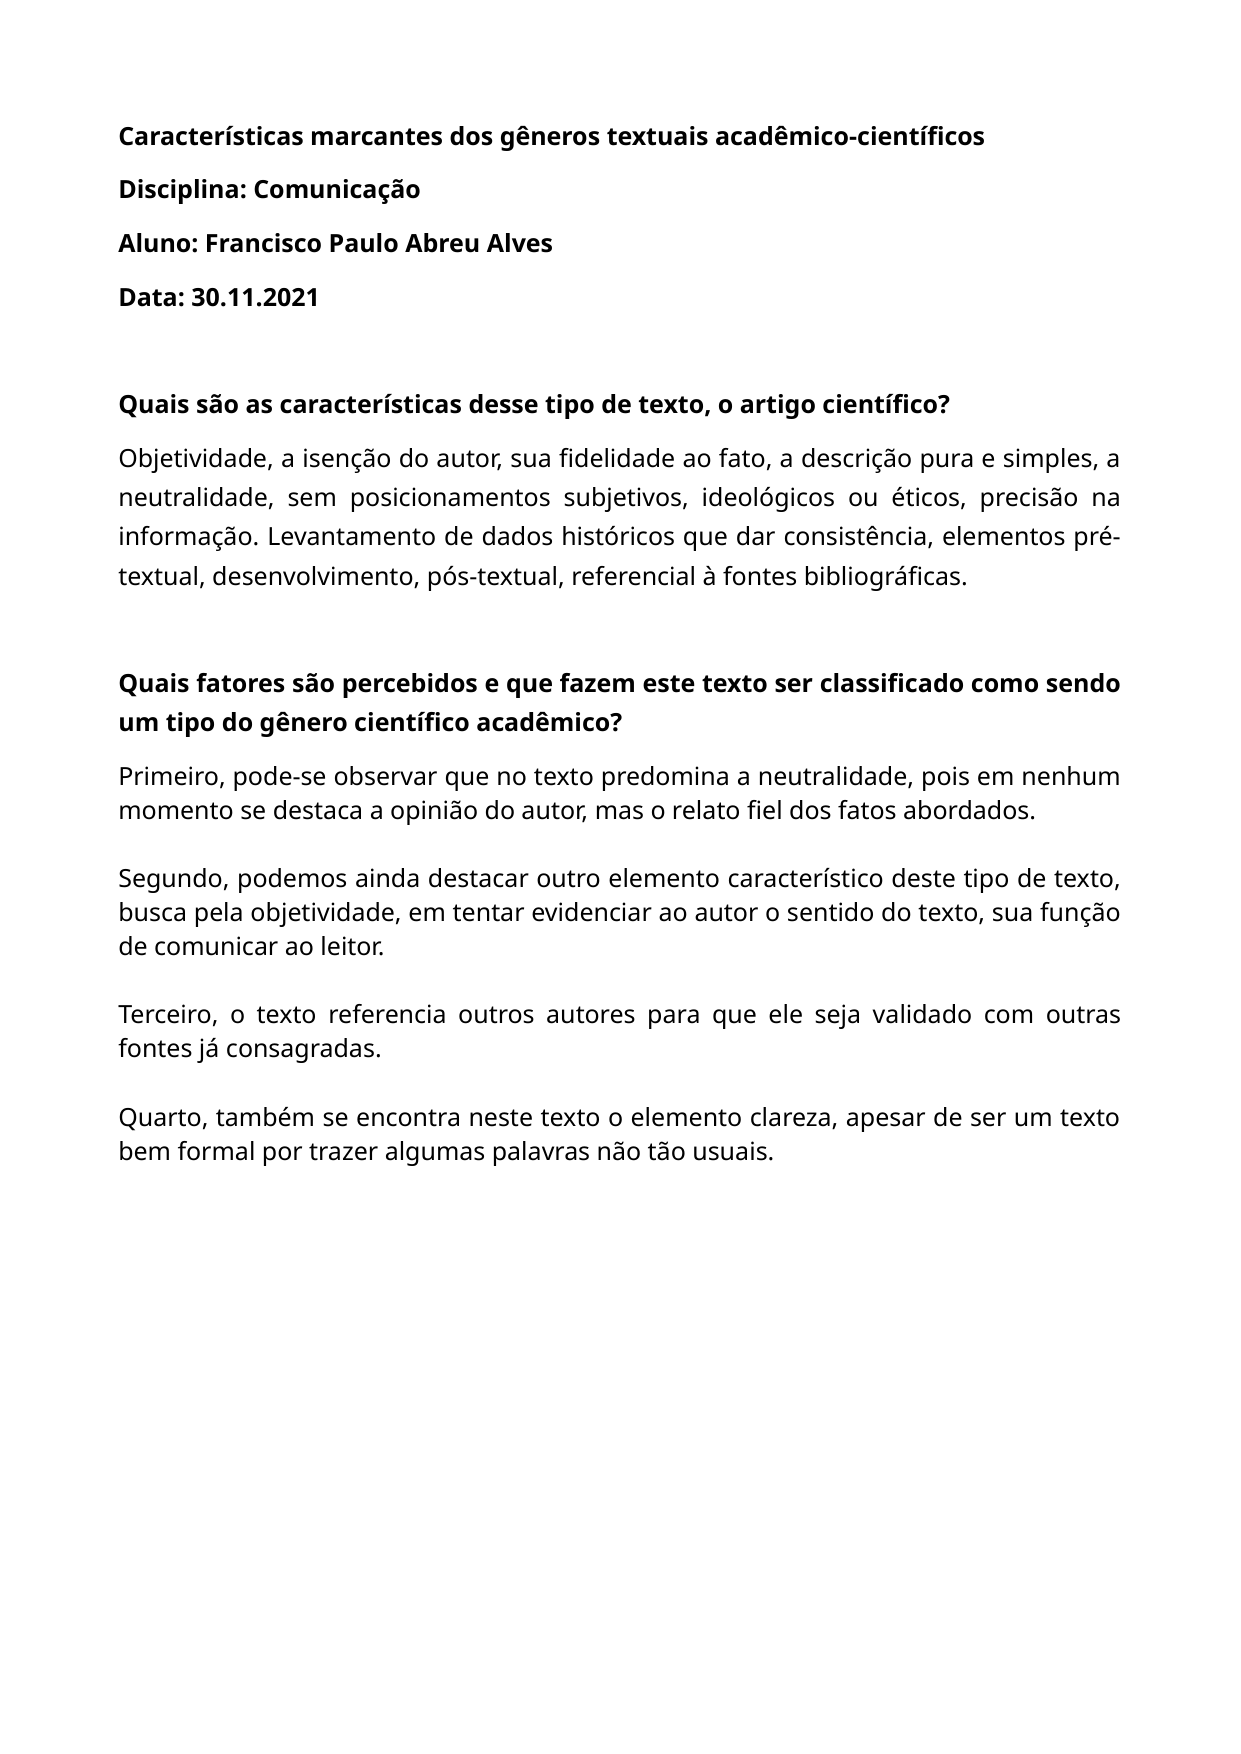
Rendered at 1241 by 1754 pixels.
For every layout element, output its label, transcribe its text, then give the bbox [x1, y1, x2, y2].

text Características marcantes dos gêneros textuais acadêmico-científicos [118, 118, 1122, 152]
text Aluno: Francisco Paulo Abreu Alves [118, 226, 1122, 260]
text Disciplina: Comunicação [118, 172, 1122, 206]
text Primeiro, pode-se observar que no texto predomina a neutralidade, pois em nenhum momento se destaca a opinião do autor, mas o relato fiel dos fatos abordados. [118, 758, 1122, 827]
text Terceiro, o texto referencia outros autores para que ele seja validado com outras fontes já consagradas. [118, 997, 1122, 1065]
text Data: 30.11.2021 [118, 279, 1122, 313]
text Segundo, podemos ainda destacar outro elemento característico deste tipo de texto, busca pela objetividade, em tentar evidenciar ao autor o sentido do texto, sua função de comunicar ao leitor. [118, 861, 1122, 963]
text Quais são as características desse tipo de texto, o artigo científico? [118, 387, 1122, 421]
text Quais fatores são percebidos e que fazem este texto ser classificado como sendo um tipo do gênero científico acadêmico? [118, 666, 1122, 739]
text Quarto, também se encontra neste texto o elemento clareza, apesar de ser um texto bem formal por trazer algumas palavras não tão usuais. [118, 1099, 1122, 1167]
text Objetividade, a isenção do autor, sua fidelidade ao fato, a descrição pura e simples, a neutralidade, sem posicionamentos subjetivos, ideológicos ou éticos, precisão na informação. Levantamento de dados históricos que dar consistência, elementos pré-textual, desenvolvimento, pós-textual, referencial à fontes bibliográficas. [118, 441, 1122, 592]
